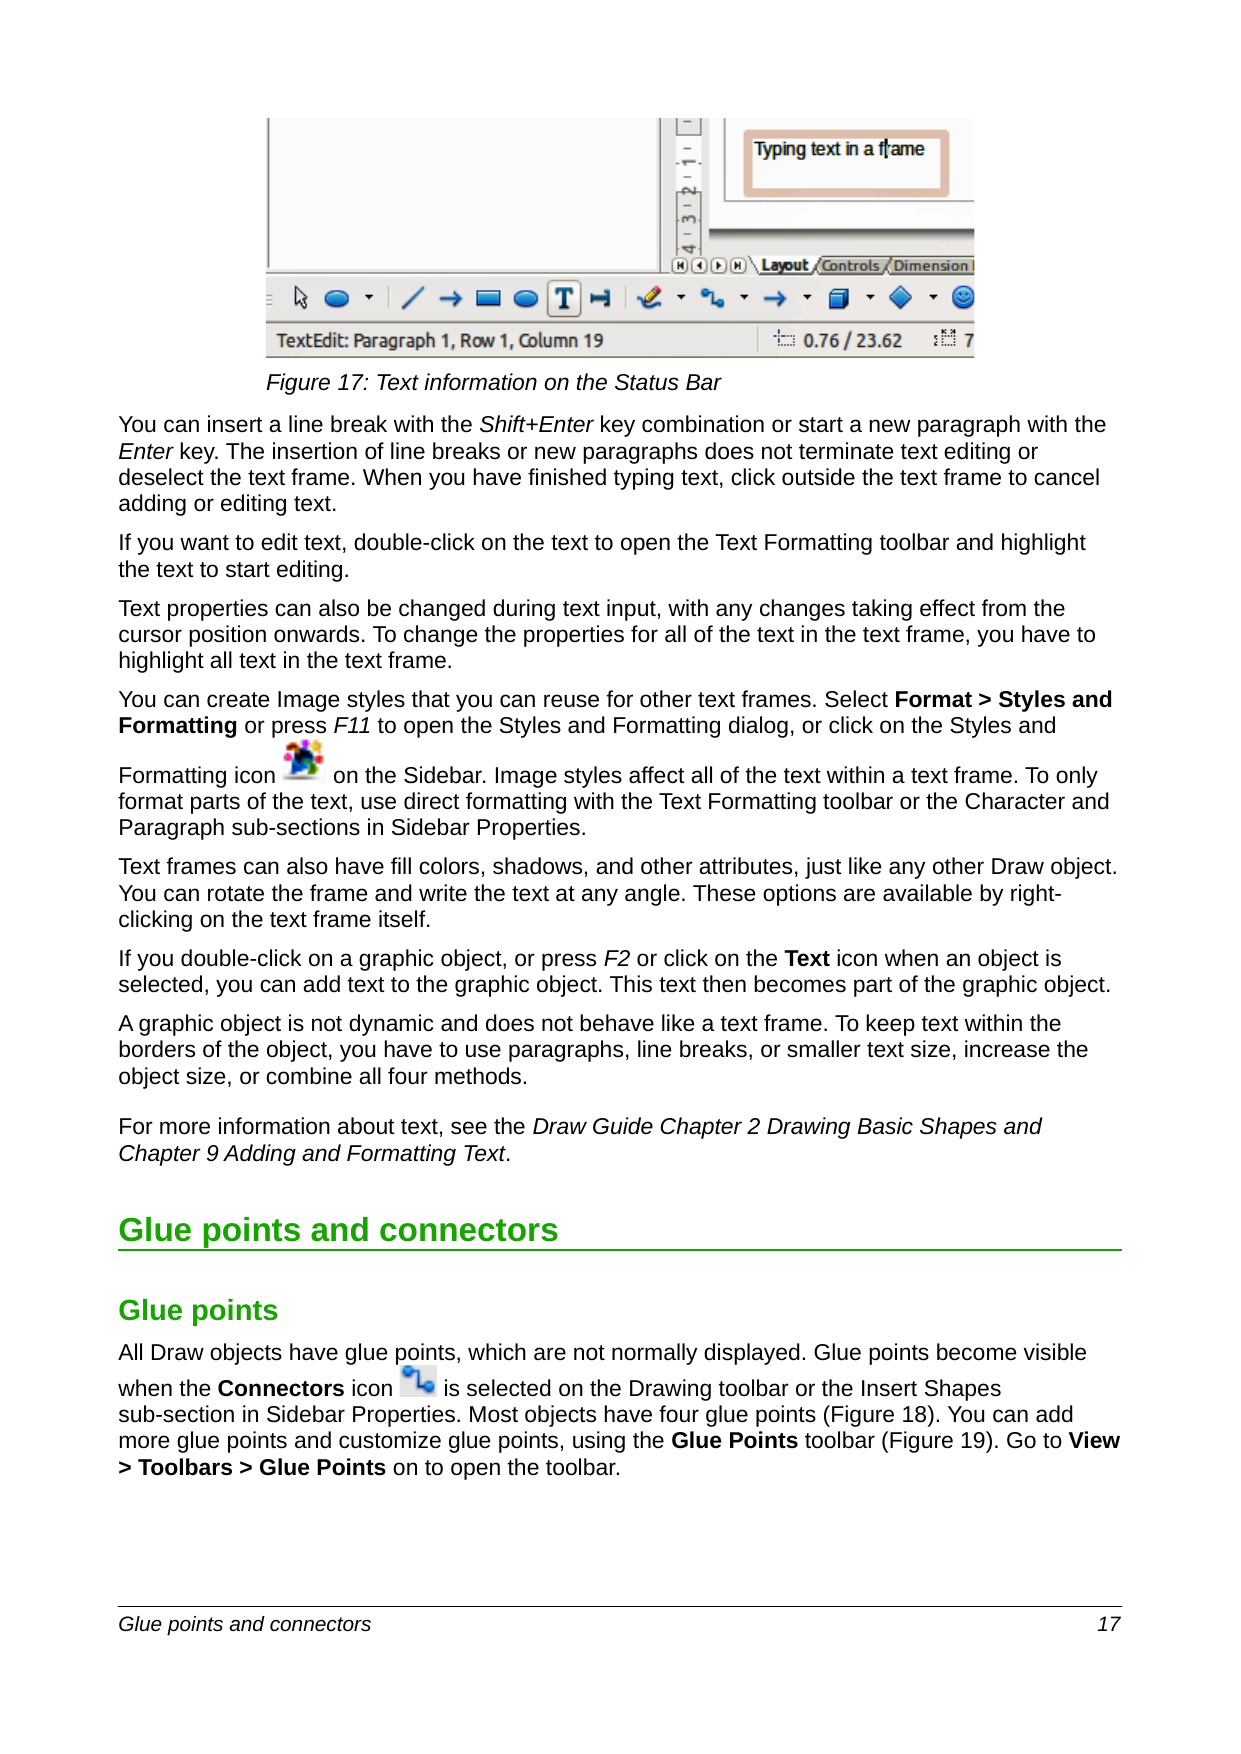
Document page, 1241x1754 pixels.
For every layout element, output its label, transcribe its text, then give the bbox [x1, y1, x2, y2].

picture [399, 1365, 437, 1397]
text Text frames can also have fill colors, shadows, and other attributes, just like any other Draw object. You can rotate the frame and write the text at any angle. These options are available by right-clicking on the text frame itself. [118, 853, 1122, 932]
list For more information about text, see the Draw Guide Chapter 2 Drawing Basic Shapes and Chapter 9 Adding and Formatting Text. [118, 1113, 1122, 1166]
text If you double-click on a graphic object, or press F2 or click on the Text icon when an object is selected, you can add text to the graphic object. This text then becomes part of the graphic object. [118, 945, 1122, 997]
list You can insert a line break with the Shift+Enter key combination or start a new paragraph with the Enter key. The insertion of line breaks or new paragraphs does not terminate text editing or deselect the text frame. When you have finished typing text, click outside the text frame to cancel adding or editing text. [118, 411, 1122, 517]
subtitle Glue points and connectors [118, 1210, 1122, 1249]
text You can create Image styles that you can reuse for other text frames. Select Format > Styles and Formatting or press F11 to open the Styles and Formatting dialog, or click on the Styles and Formatting icon on the Sidebar. Image styles affect all of the text within a text frame. To only format parts of the text, use direct formatting with the Text Formatting toolbar or the Character and Paragraph sub-sections in Sidebar Properties. [118, 686, 1122, 841]
text All Draw objects have glue points, which are not normally displayed. Glue points become visible when the Connectors icon is selected on the Drawing toolbar or the Insert Shapes sub‑section in Sidebar Properties. Most objects have four glue points (Figure 18). You can add more glue points and customize glue points, using the Glue Points toolbar (Figure 19). Go to View > Toolbars > Glue Points on to open the toolbar. [118, 1338, 1122, 1480]
picture [265, 118, 975, 358]
list Figure 17: Text information on the Status Bar [266, 369, 974, 395]
picture [282, 738, 327, 783]
text A graphic object is not dynamic and does not behave like a text frame. To keep text within the borders of the object, you have to use paragraphs, line breaks, or smaller text size, increase the object size, or combine all four methods. [118, 1010, 1122, 1089]
subtitle Glue points [118, 1293, 1122, 1326]
list Text properties can also be changed during text input, with any changes taking effect from the cursor position onwards. To change the properties for all of the text in the text frame, you have to highlight all text in the text frame. [118, 594, 1122, 673]
list If you want to edit text, double-click on the text to open the Text Formatting toolbar and highlight the text to start editing. [118, 529, 1122, 582]
